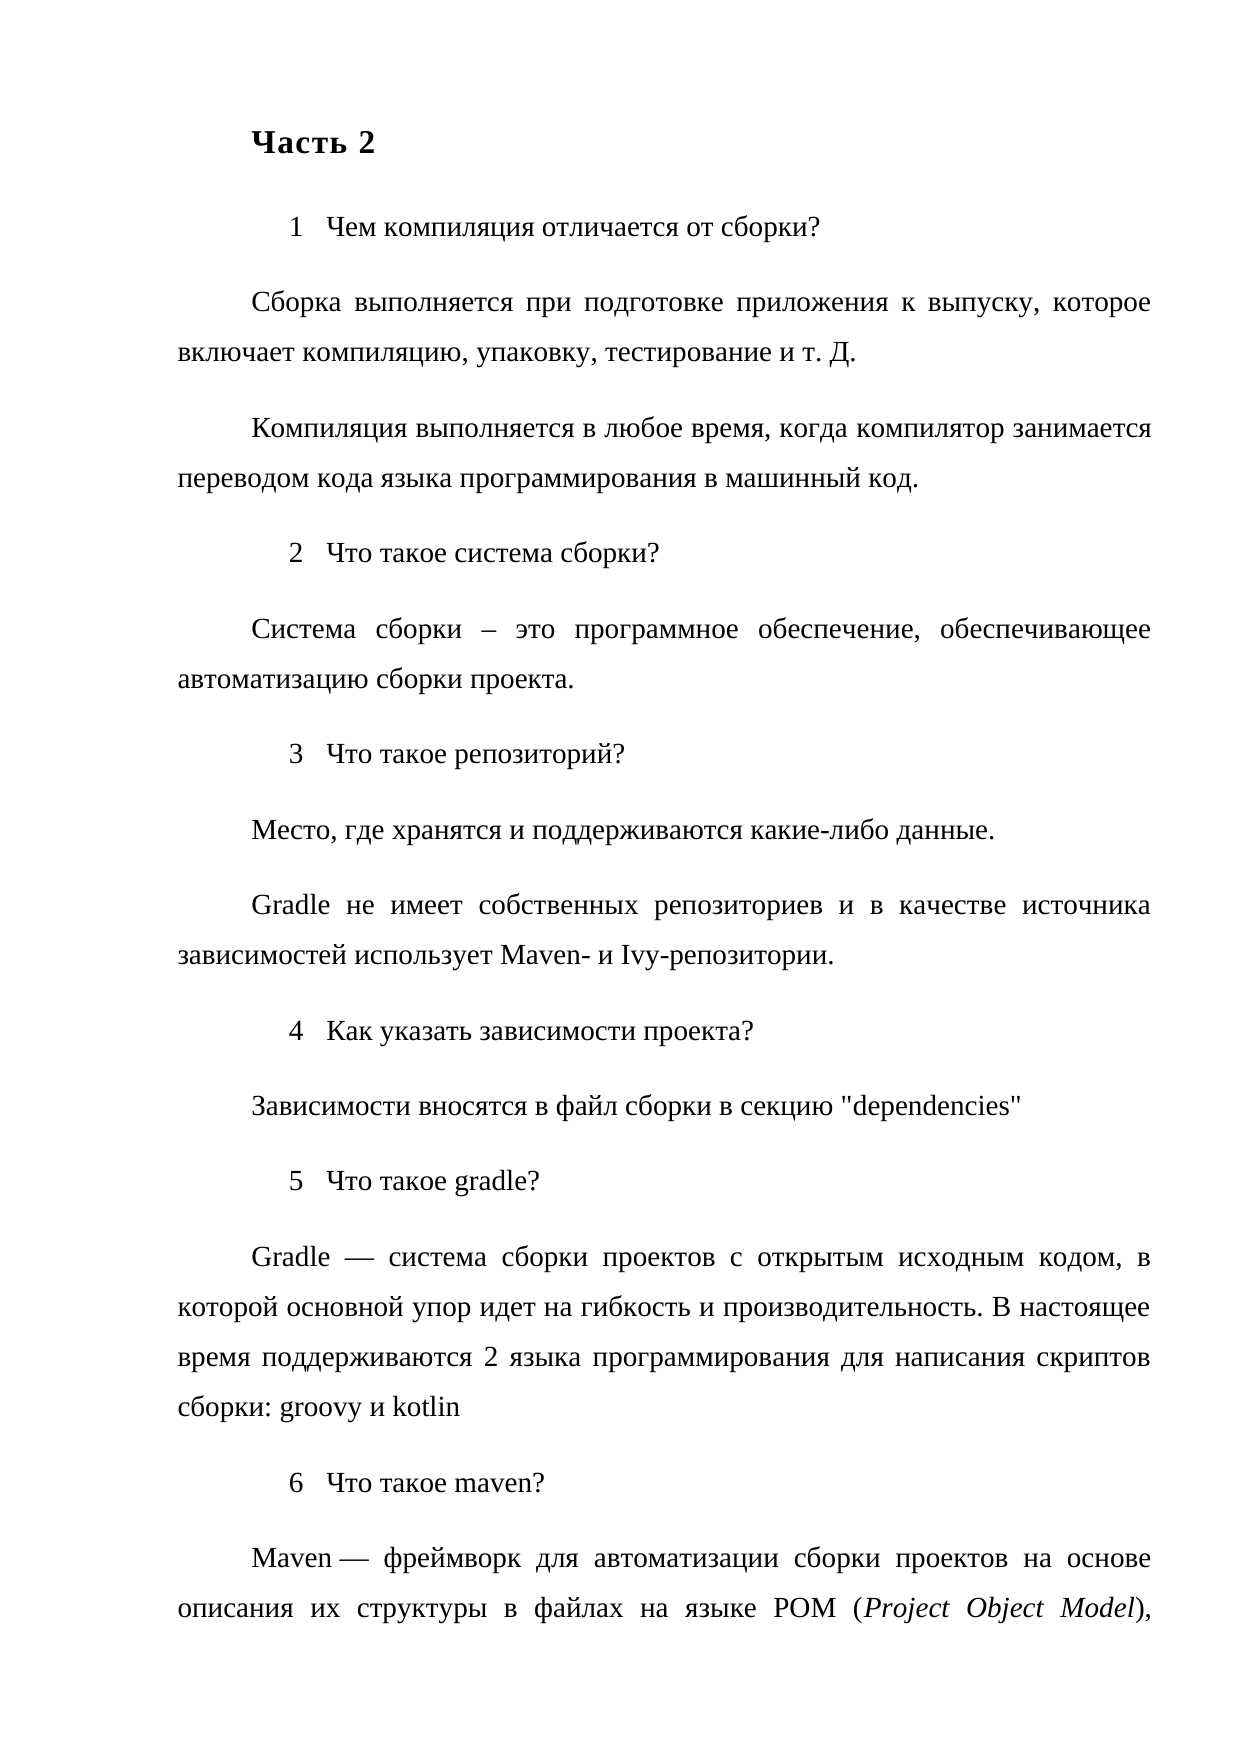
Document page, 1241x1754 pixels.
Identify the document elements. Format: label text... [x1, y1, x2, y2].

list Что такое maven? [288, 1465, 1152, 1498]
list Что такое система сборки? [288, 536, 1152, 569]
text Gradle не имеет собственных репозиториев и в качестве источника зависимостей использует Maven- и Ivy-репозитории. [177, 887, 1152, 971]
text Система сборки – это программное обеспечение, обеспечивающее автоматизацию сборки проекта. [177, 611, 1152, 695]
list Чем компиляция отличается от сборки? [288, 209, 1152, 242]
text Gradle — система сборки проектов с открытым исходным кодом, в которой основной упор идет на гибкость и производительность. В настоящее время поддерживаются 2 языка программирования для написания скриптов сборки: groovy и kotlin [177, 1239, 1152, 1423]
text Сборка выполняется при подготовке приложения к выпуску, которое включает компиляцию, упаковку, тестирование и т. Д. [177, 284, 1152, 368]
list Что такое репозиторий? [288, 736, 1152, 770]
text Maven — фреймворк для автоматизации сборки проектов на основе описания их структуры в файлах на языке POM (Project Object Model), [177, 1540, 1152, 1624]
subtitle Часть 2 [177, 122, 1152, 161]
list Что такое gradle? [288, 1163, 1152, 1197]
text Компиляция выполняется в любое время, когда компилятор занимается переводом кода языка программирования в машинный код. [177, 410, 1152, 494]
text Место, где хранятся и поддерживаются какие-либо данные. [177, 812, 1152, 845]
list Как указать зависимости проекта? [288, 1013, 1152, 1046]
text Зависимости вносятся в файл сборки в секцию "dependencies" [177, 1088, 1152, 1122]
